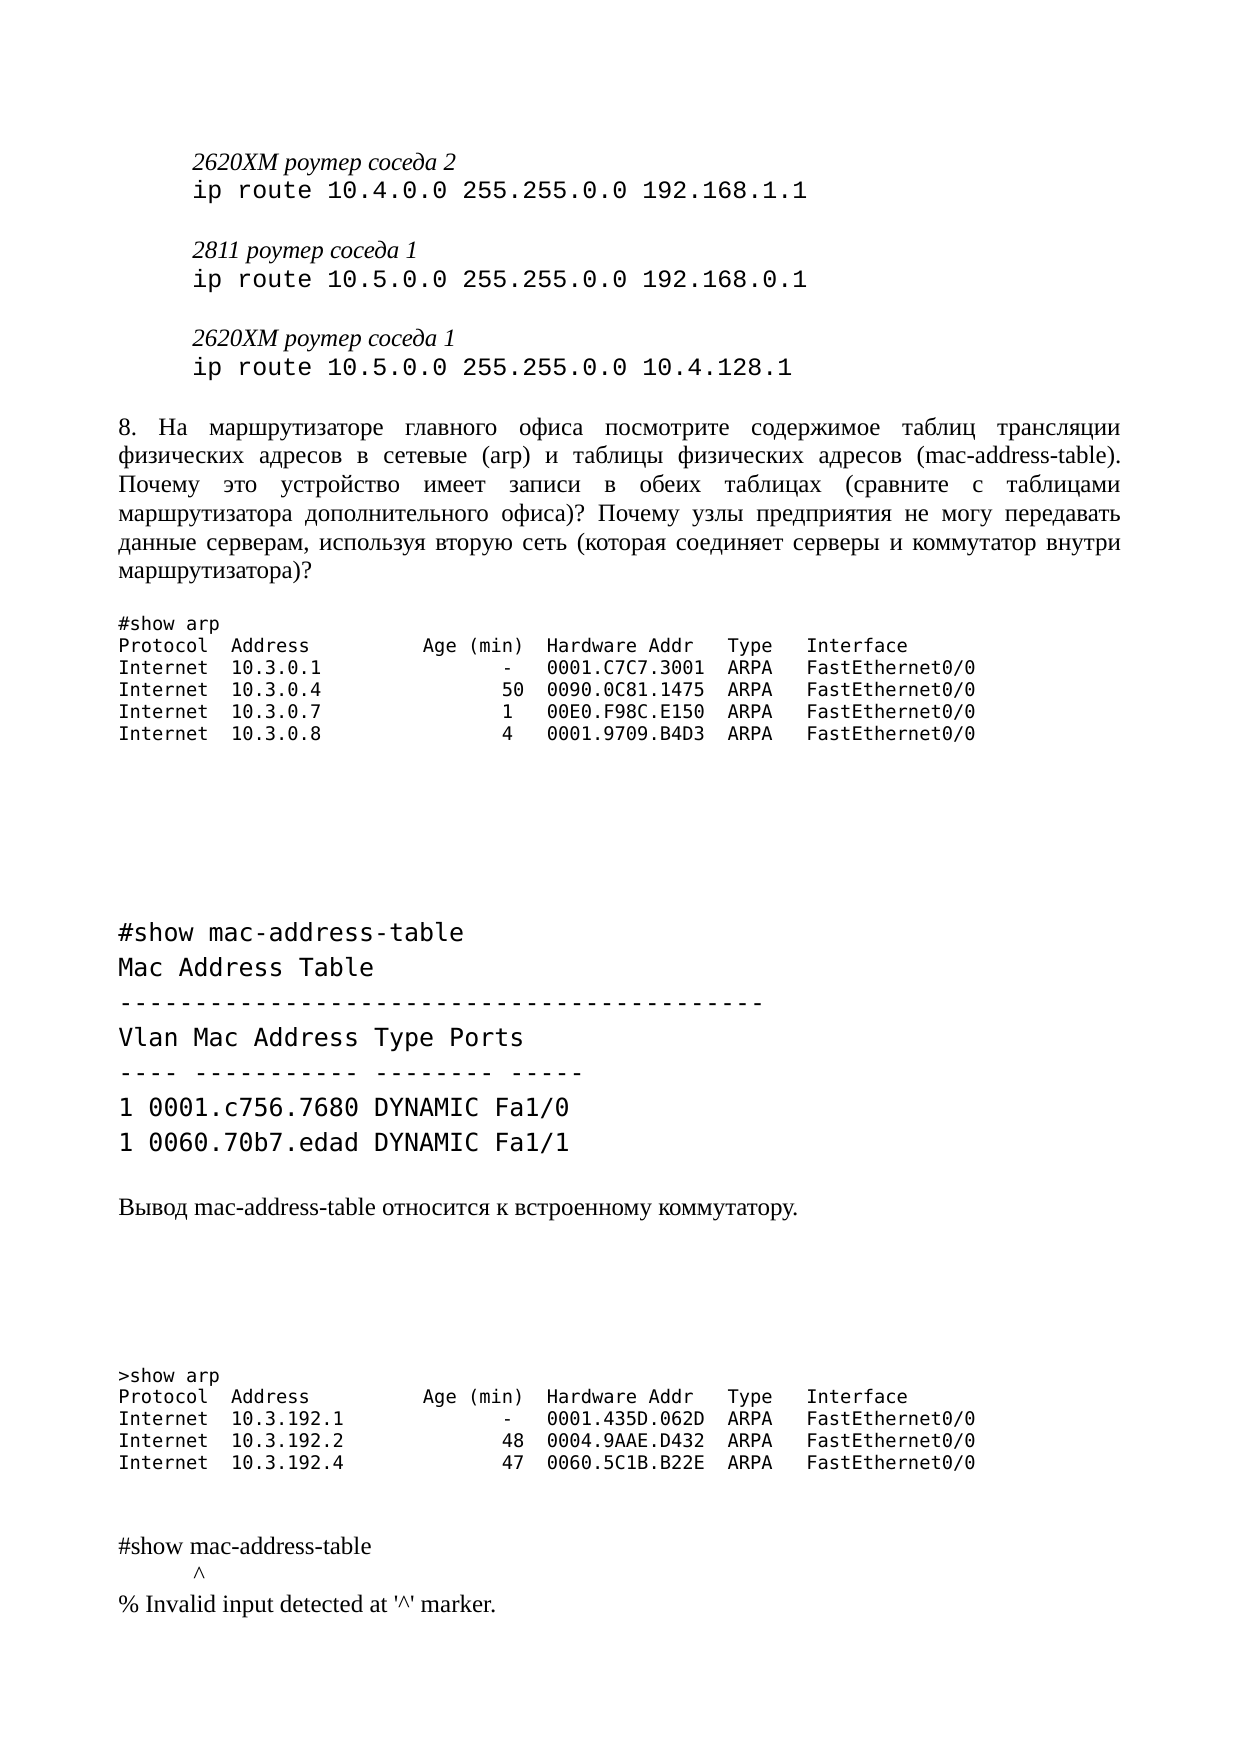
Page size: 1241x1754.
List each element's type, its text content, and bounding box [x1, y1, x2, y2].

text ------------------------------------------- [118, 988, 1122, 1017]
text Protocol Address Age (min) Hardware Addr Type Interface [118, 635, 1122, 657]
text #show mac-address-table [118, 918, 1122, 947]
text 2620XM роутер соседа 2 [118, 147, 1122, 176]
text 1 0060.70b7.edad DYNAMIC Fa1/1 [118, 1128, 1122, 1157]
text Internet 10.3.192.1 - 0001.435D.062D ARPA FastEthernet0/0 [118, 1408, 1122, 1430]
text ip route 10.4.0.0 255.255.0.0 192.168.1.1 [118, 176, 1122, 206]
text Mac Address Table [118, 953, 1122, 982]
text 2811 роутер соседа 1 [118, 235, 1122, 264]
text Вывод mac-address-table относится к встроенному коммутатору. [118, 1192, 1122, 1221]
text ---- ----------- -------- ----- [118, 1058, 1122, 1087]
text 8. На маршрутизаторе главного офиса посмотрите содержимое таблиц трансляции физических адресов в сетевые (arp) и таблицы физических адресов (mac-address-table). Почему это устройство имеет записи в обеих таблицах (сравните с таблицами маршрутизатора дополнительного офиса)? Почему узлы предприятия не могу передавать данные серверам, используя вторую сеть (которая соединяет серверы и коммутатор внутри маршрутизатора)? [118, 412, 1122, 584]
text Internet 10.3.0.4 50 0090.0C81.1475 ARPA FastEthernet0/0 [118, 679, 1122, 701]
text #show arp [118, 613, 1122, 635]
text Protocol Address Age (min) Hardware Addr Type Interface [118, 1386, 1122, 1408]
text 2620XM роутер соседа 1 [118, 323, 1122, 352]
text Internet 10.3.192.4 47 0060.5C1B.B22E ARPA FastEthernet0/0 [118, 1452, 1122, 1474]
text % Invalid input detected at '^' marker. [118, 1589, 1122, 1618]
text 1 0001.c756.7680 DYNAMIC Fa1/0 [118, 1093, 1122, 1122]
text Vlan Mac Address Type Ports [118, 1023, 1122, 1052]
text ip route 10.5.0.0 255.255.0.0 192.168.0.1 [118, 264, 1122, 295]
text Internet 10.3.192.2 48 0004.9AAE.D432 ARPA FastEthernet0/0 [118, 1430, 1122, 1452]
text ip route 10.5.0.0 255.255.0.0 10.4.128.1 [118, 352, 1122, 383]
text Internet 10.3.0.8 4 0001.9709.B4D3 ARPA FastEthernet0/0 [118, 722, 1122, 744]
text Internet 10.3.0.1 - 0001.C7C7.3001 ARPA FastEthernet0/0 [118, 657, 1122, 679]
text >show arp [118, 1364, 1122, 1386]
text #show mac-address-table [118, 1531, 1122, 1560]
text Internet 10.3.0.7 1 00E0.F98C.E150 ARPA FastEthernet0/0 [118, 701, 1122, 722]
text ^ [118, 1560, 1122, 1589]
